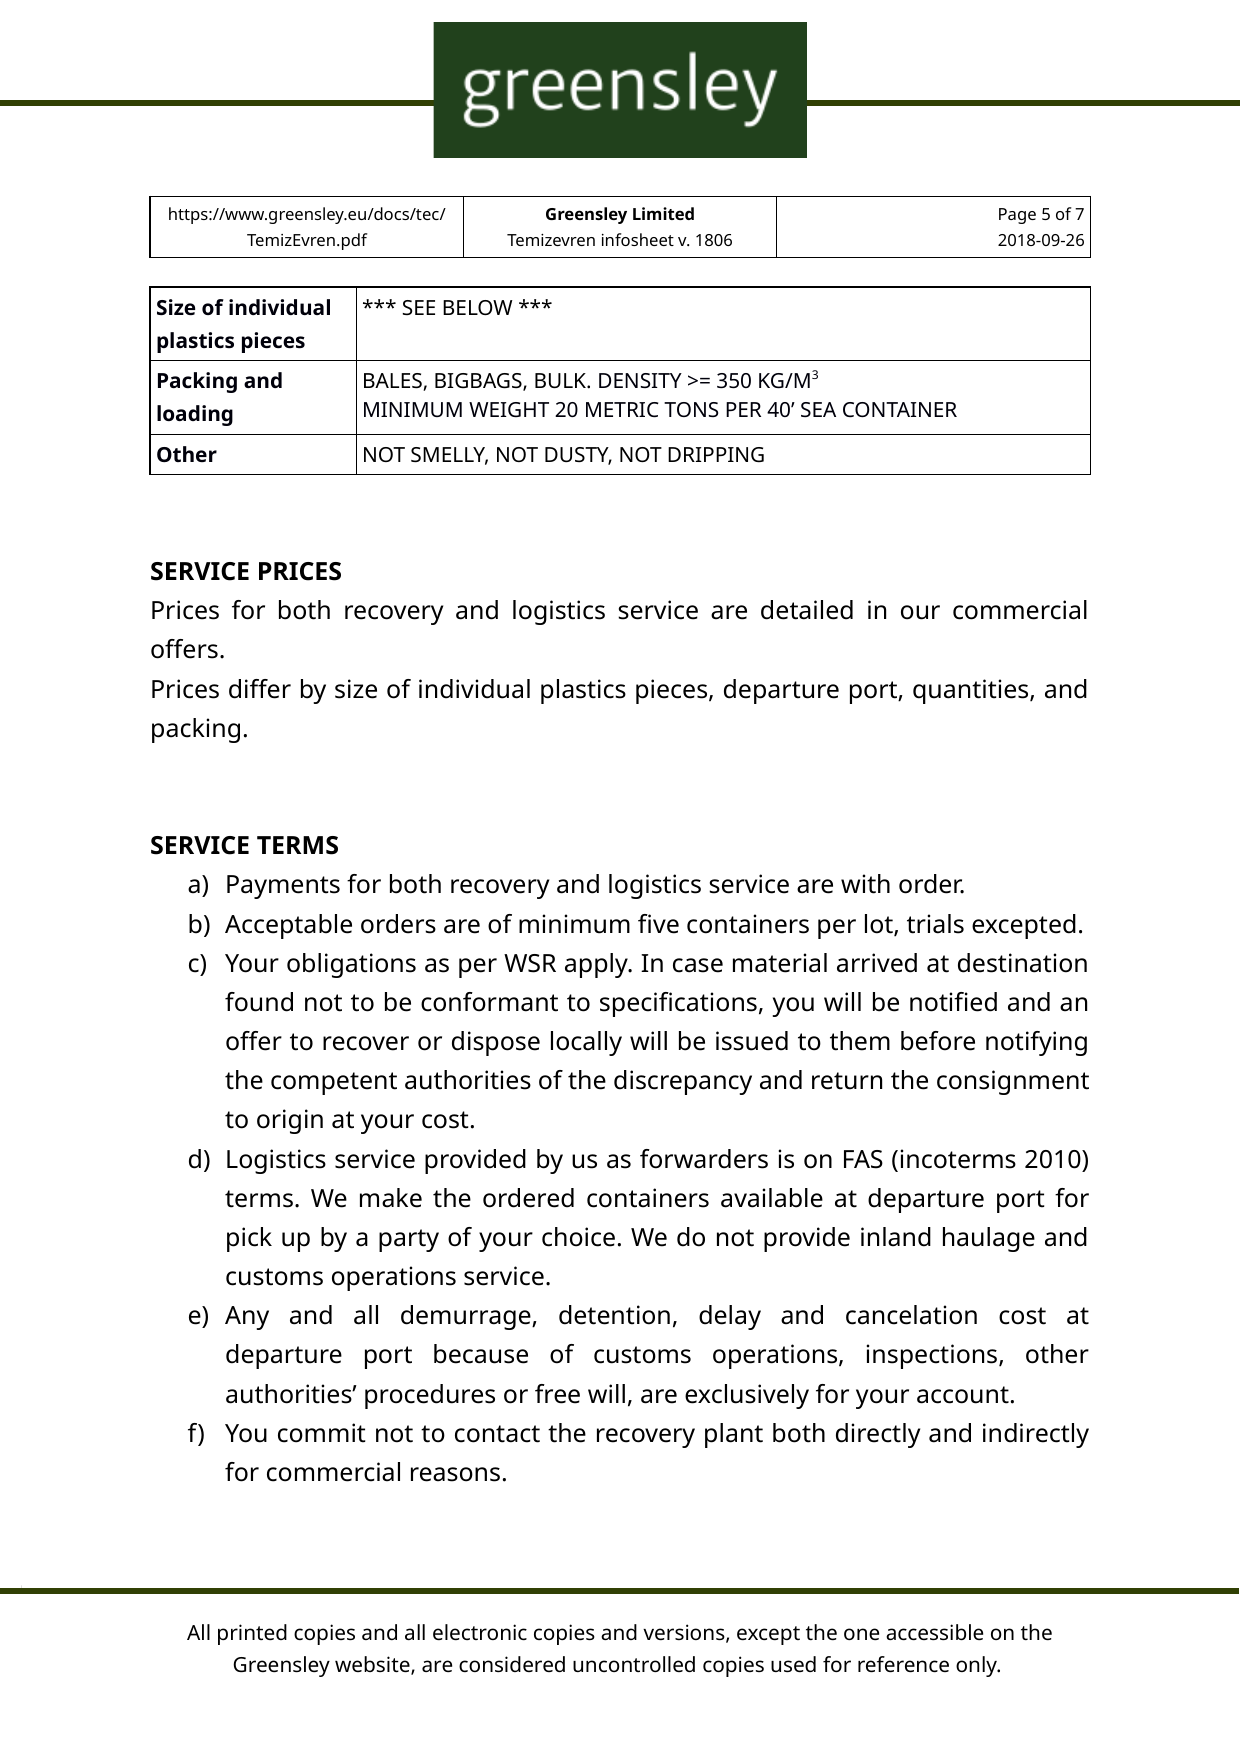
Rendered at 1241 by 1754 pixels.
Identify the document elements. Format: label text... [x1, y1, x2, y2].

text SERVICE TERMS [150, 828, 1090, 862]
text SERVICE PRICES [150, 554, 1090, 588]
table_cell NOT SMELLY, NOT DUSTY, NOT DRIPPING [357, 435, 1090, 474]
list Acceptable orders are of minimum five containers per lot, trials excepted. [187, 906, 1090, 940]
list Your obligations as per WSR apply. In case material arrived at destination found not to be conformant to specifications, you will be notified and an offer to recover or dispose locally will be issued to them before notifying the competent authorities of the discrepancy and return the consignment to origin at your cost. [187, 945, 1090, 1136]
table_cell Other [151, 435, 356, 474]
text Prices differ by size of individual plastics pieces, departure port, quantities, and packing. [150, 671, 1090, 744]
table_cell *** SEE BELOW *** [357, 288, 1090, 360]
text Prices for both recovery and logistics service are detailed in our commercial offers. [150, 593, 1090, 666]
list You commit not to contact the recovery plant both directly and indirectly for commercial reasons. [187, 1415, 1090, 1489]
table_cell Packing and loading [151, 361, 356, 433]
list Any and all demurrage, detention, delay and cancelation cost at departure port because of customs operations, inspections, other authorities’ procedures or free will, are exclusively for your account. [187, 1298, 1090, 1410]
table_cell Size of individual plastics pieces [151, 288, 356, 360]
picture [433, 22, 807, 158]
table_cell BALES, BIGBAGS, BULK. DENSITY >= 350 KG/M3 MINIMUM WEIGHT 20 METRIC TONS PER 40’ SEA CONTAINER [357, 361, 1090, 433]
list Payments for both recovery and logistics service are with order. [187, 867, 1090, 901]
list Logistics service provided by us as forwarders is on FAS (incoterms 2010) terms. We make the ordered containers available at departure port for pick up by a party of your choice. We do not provide inland haulage and customs operations service. [187, 1141, 1090, 1293]
